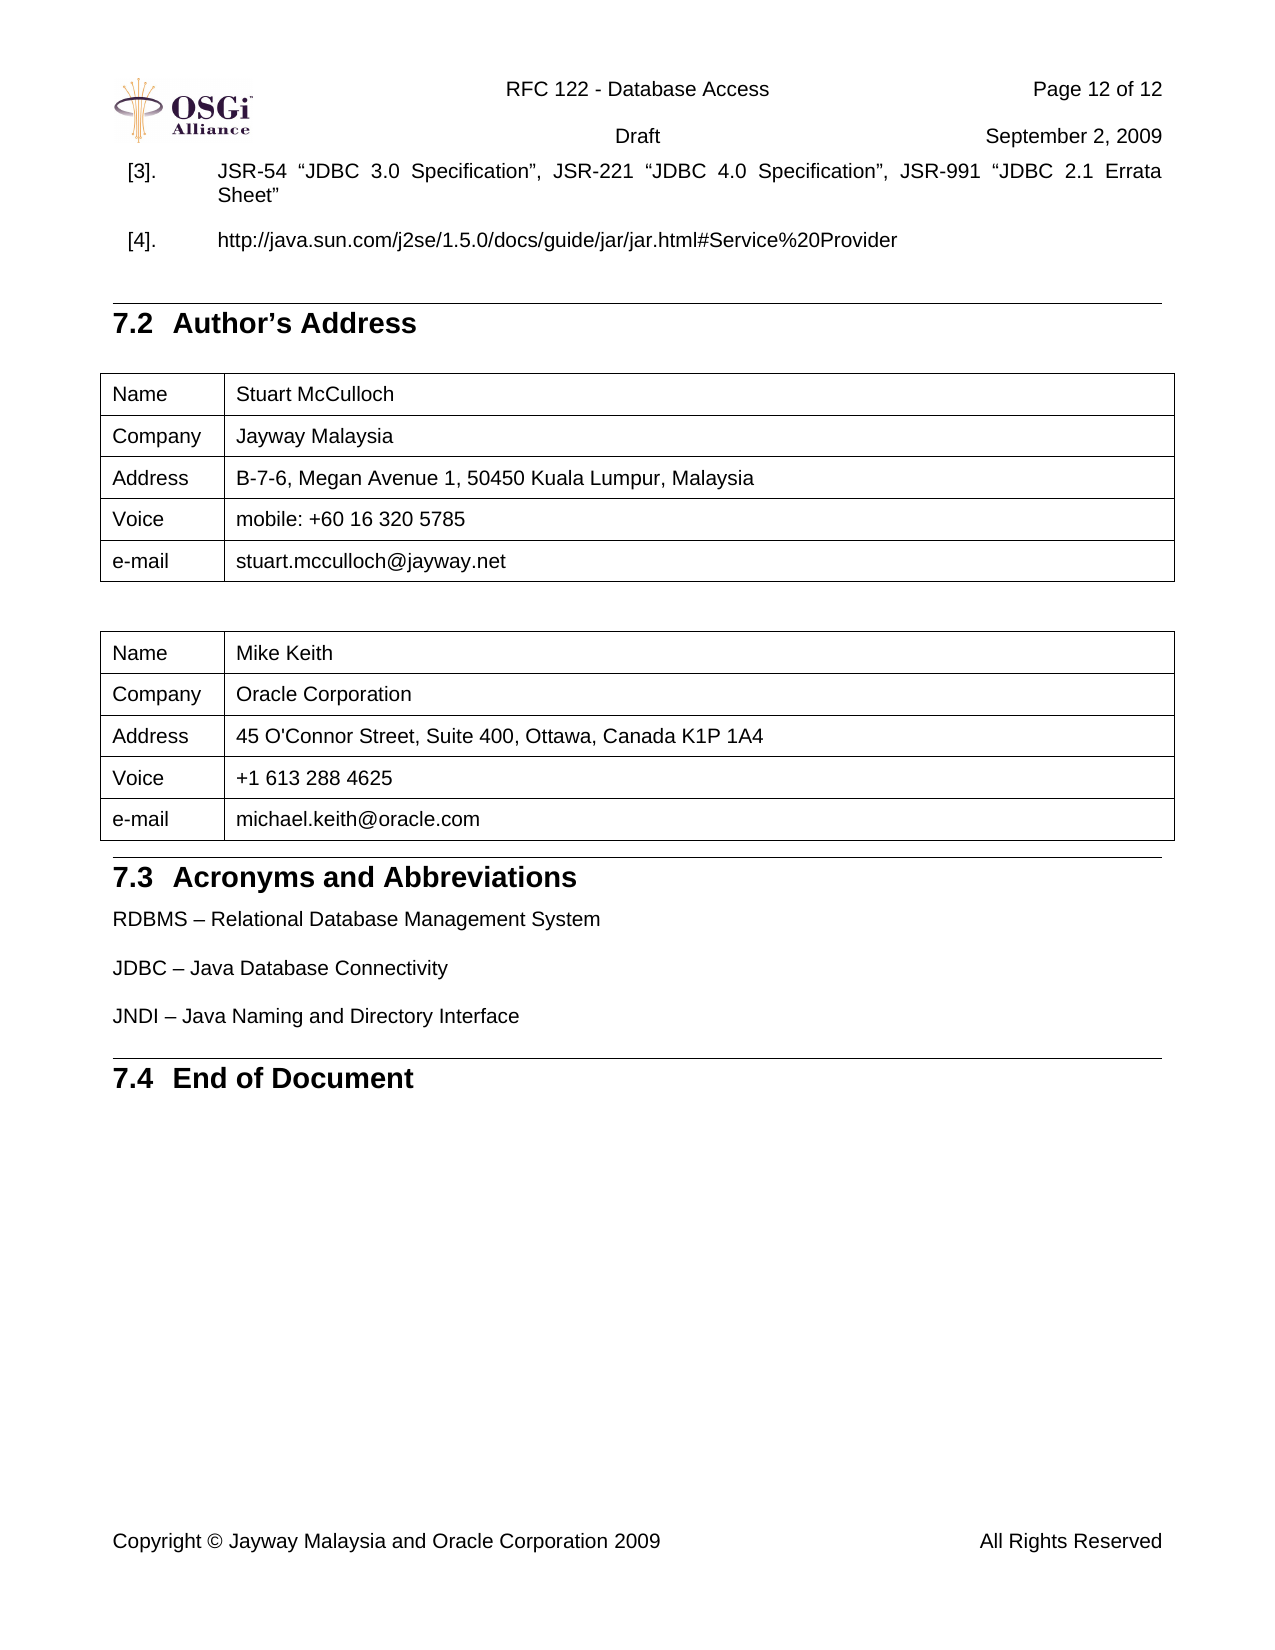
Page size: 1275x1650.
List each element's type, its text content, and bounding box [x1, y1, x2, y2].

text JDBC – Java Database Connectivity [112, 955, 1162, 979]
list http://java.sun.com/j2se/1.5.0/docs/guide/jar/jar.html#Service%20Provider [127, 228, 1162, 252]
table_cell Voice [101, 757, 224, 798]
table_cell Oracle Corporation [225, 674, 1174, 714]
text RDBMS – Relational Database Management System [112, 906, 1162, 930]
table_cell B-7-6, Megan Avenue 1, 50450 Kuala Lumpur, Malaysia [225, 457, 1174, 498]
table_cell Address [101, 457, 224, 498]
table_cell +1 613 288 4625 [225, 757, 1174, 798]
text JNDI – Java Naming and Directory Interface [112, 1004, 1162, 1028]
table_cell Company [101, 416, 224, 456]
table_cell Jayway Malaysia [225, 416, 1174, 456]
table_cell Voice [101, 499, 224, 539]
table_cell mobile: +60 16 320 5785 [225, 499, 1174, 539]
list JSR-54 “JDBC 3.0 Specification”, JSR-221 “JDBC 4.0 Specification”, JSR-991 “JDBC 2.1 Errata Sheet” [127, 159, 1162, 207]
table_cell e-mail [101, 799, 224, 839]
subtitle Acronyms and Abbreviations [112, 858, 1162, 894]
table_header Name [101, 374, 224, 414]
table_cell Address [101, 716, 224, 756]
table_cell 45 O'Connor Street, Suite 400, Ottawa, Canada K1P 1A4 [225, 716, 1174, 756]
table_header Mike Keith [225, 632, 1174, 673]
table_header Stuart McCulloch [225, 374, 1174, 414]
table_header Name [101, 632, 224, 673]
subtitle End of Document [112, 1059, 1162, 1094]
table_cell michael.keith@oracle.com [225, 799, 1174, 839]
table_cell Company [101, 674, 224, 714]
subtitle Author’s Address [112, 304, 1162, 373]
table_cell e-mail [101, 541, 224, 581]
table_cell stuart.mcculloch@jayway.net [225, 541, 1174, 581]
picture [114, 78, 253, 143]
